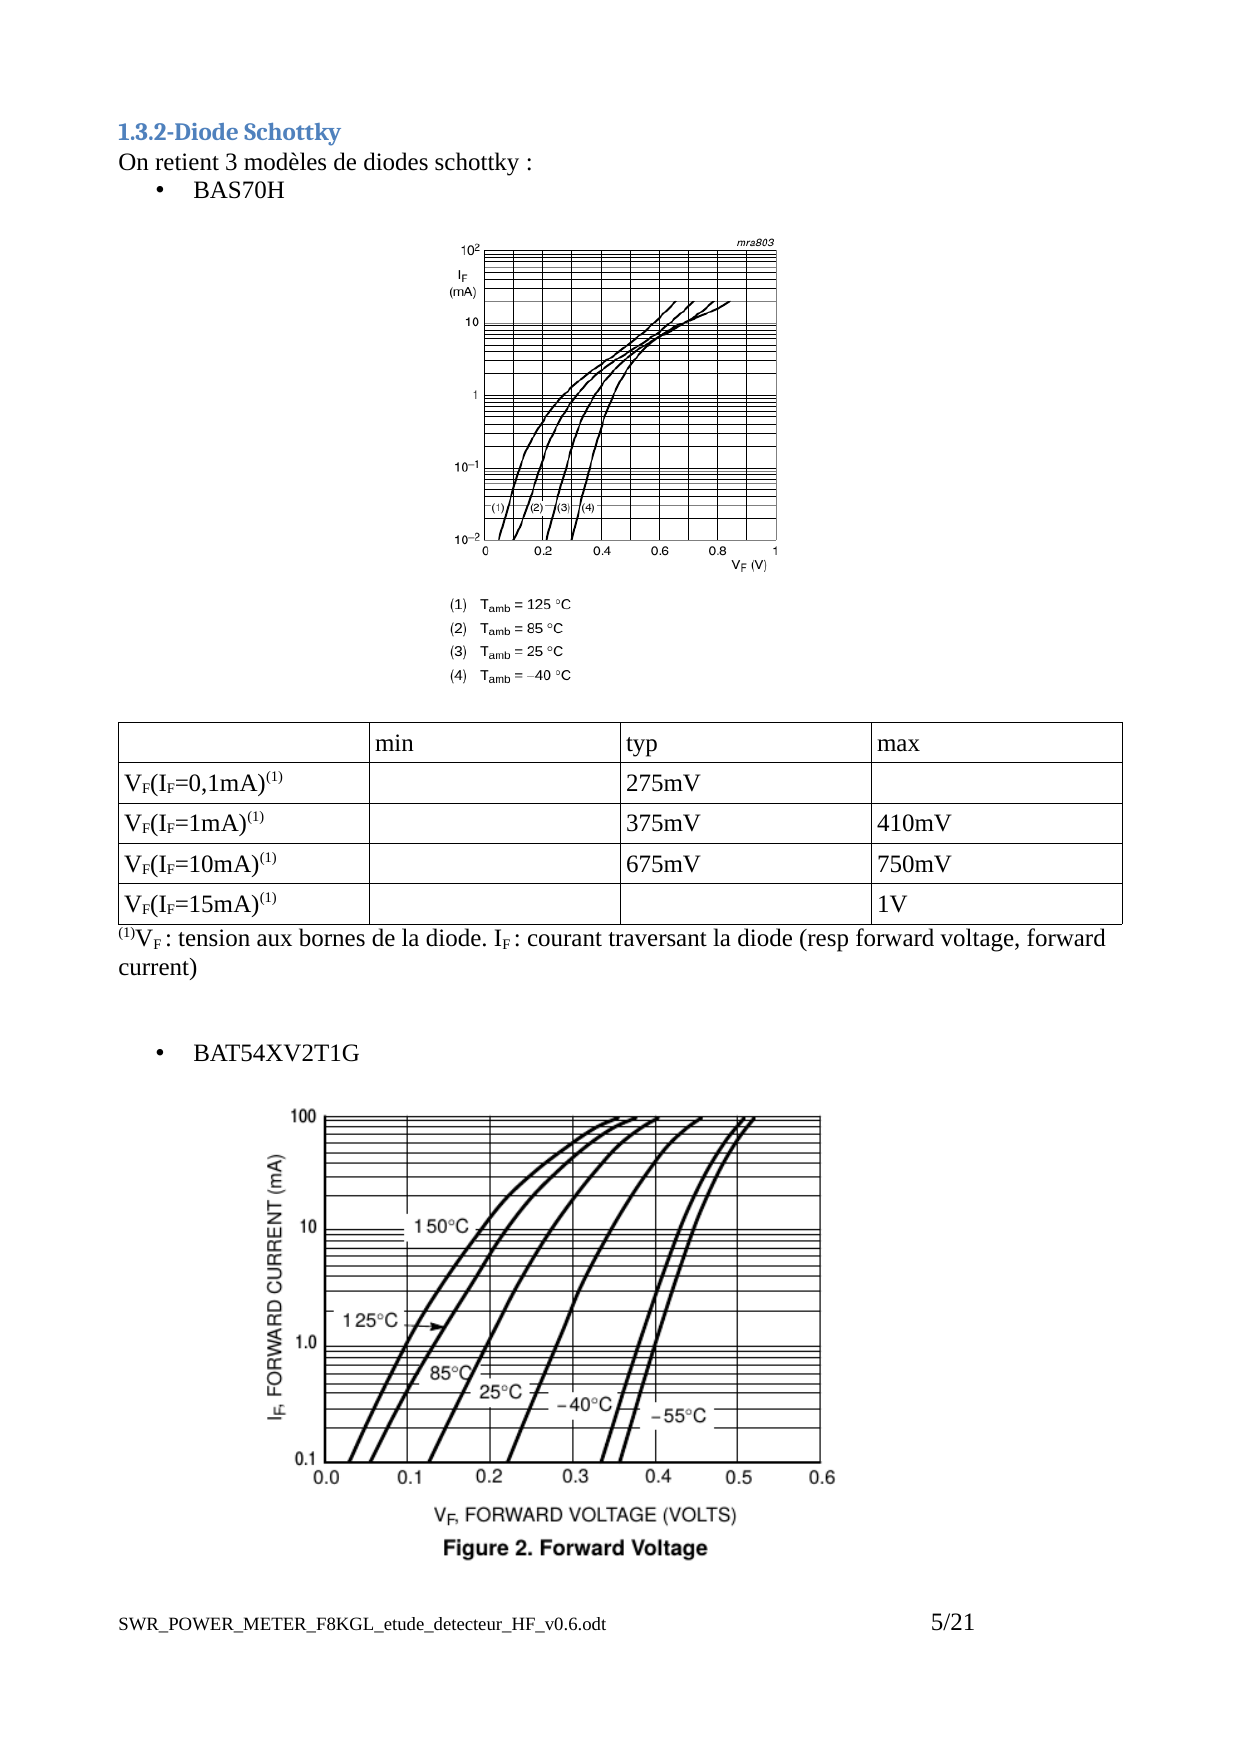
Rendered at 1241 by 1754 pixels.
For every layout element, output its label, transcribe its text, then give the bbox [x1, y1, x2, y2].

table_header max [872, 723, 1122, 762]
table_cell 750mV [872, 844, 1122, 883]
table_cell 675mV [621, 844, 871, 883]
table_cell [872, 763, 1122, 802]
table_cell [370, 804, 620, 843]
table_header [119, 723, 369, 762]
table_cell 275mV [621, 763, 871, 802]
table_header typ [621, 723, 871, 762]
table_cell 410mV [872, 804, 1122, 843]
table_cell VF(IF=15mA)(1) [119, 884, 369, 923]
table_cell 375mV [621, 804, 871, 843]
list BAS70H [156, 176, 1122, 204]
picture [231, 1081, 856, 1568]
picture [441, 233, 799, 688]
text On retient 3 modèles de diodes schottky : [118, 147, 1122, 176]
table_cell VF(IF=1mA)(1) [119, 804, 369, 843]
table_cell [370, 844, 620, 883]
table_cell [370, 884, 620, 923]
table_cell VF(IF=0,1mA)(1) [119, 763, 369, 802]
subtitle 1.3.2-Diode Schottky [118, 118, 1122, 147]
table_cell 1V [872, 884, 1122, 923]
table_cell [370, 763, 620, 802]
list BAT54XV2T1G [156, 1038, 1122, 1067]
text (1)VF : tension aux bornes de la diode. IF : courant traversant la diode (resp forward voltage, forward current) [118, 925, 1122, 981]
table_cell [621, 884, 871, 923]
table_header min [370, 723, 620, 762]
table_cell VF(IF=10mA)(1) [119, 844, 369, 883]
